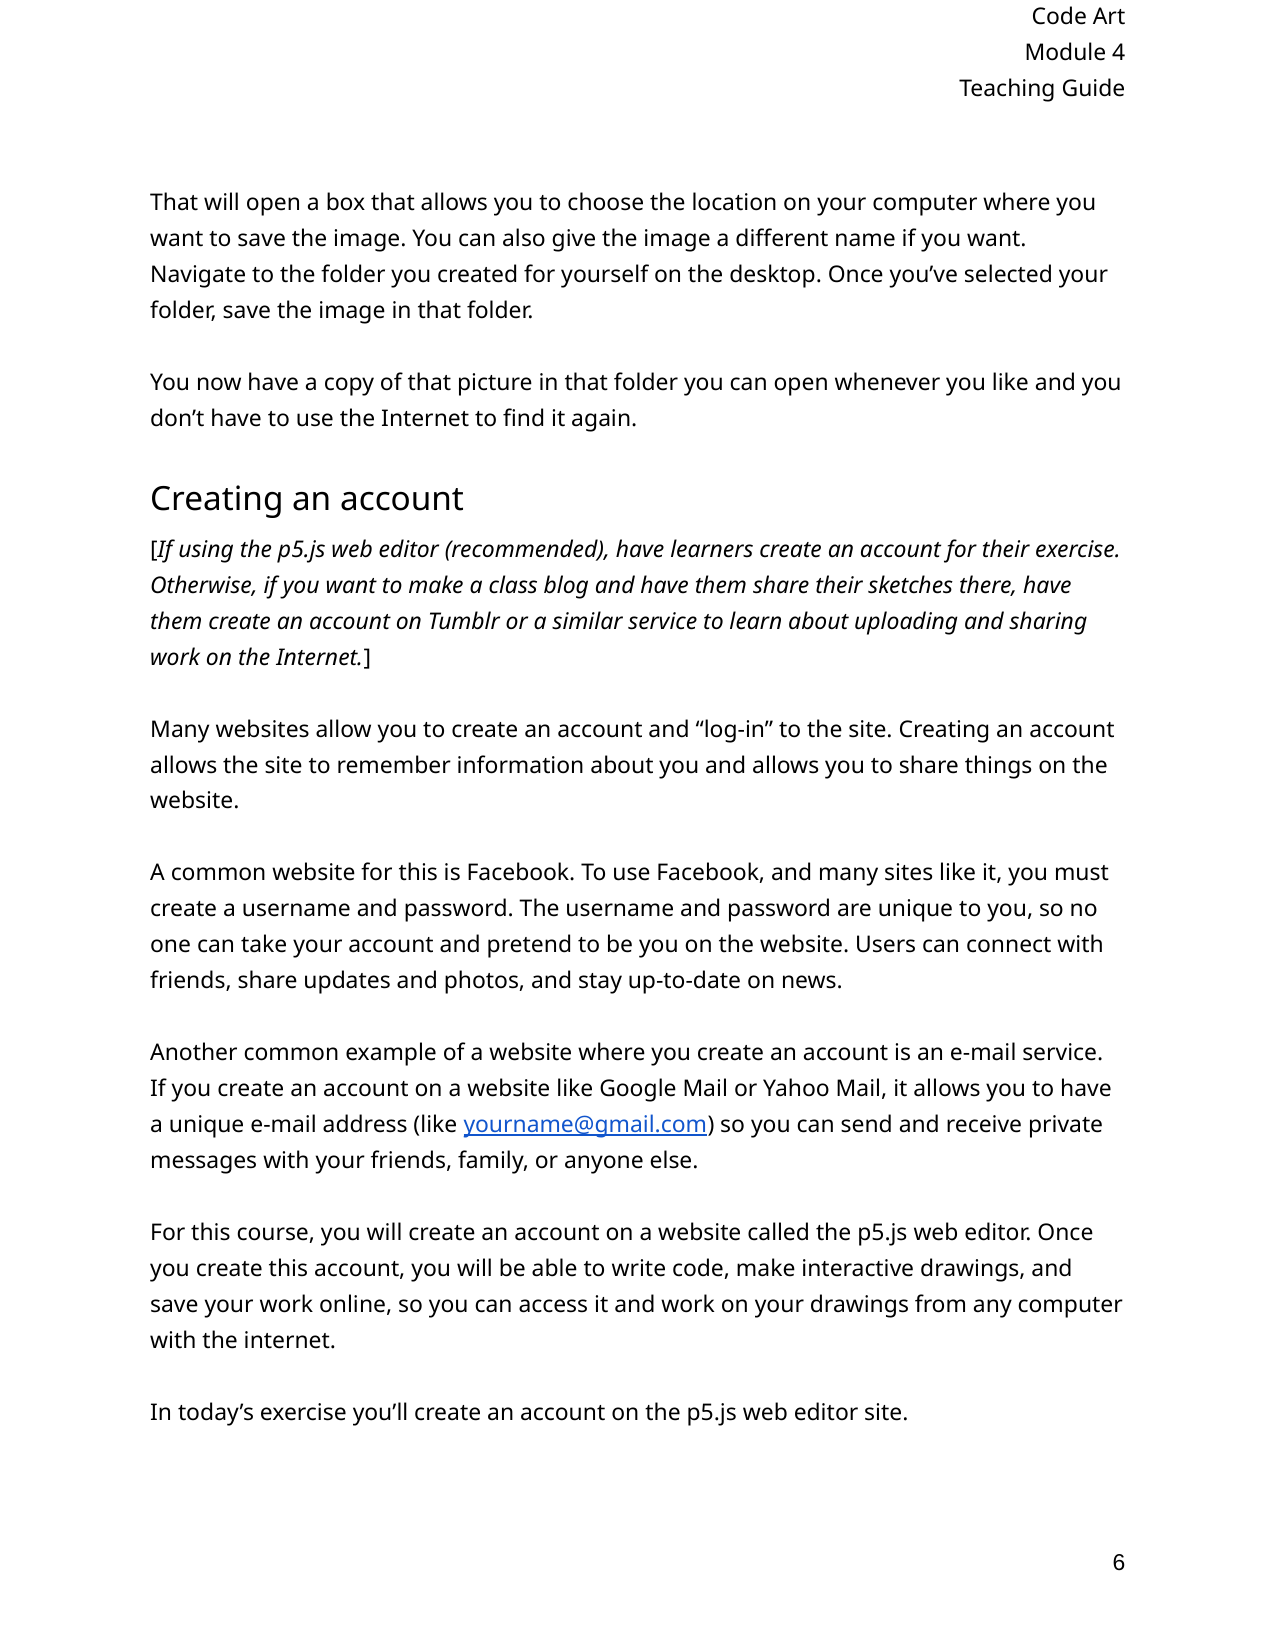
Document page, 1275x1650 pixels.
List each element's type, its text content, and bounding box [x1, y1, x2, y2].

text You now have a copy of that picture in that folder you can open whenever you like and you don’t have to use the Internet to find it again. [150, 366, 1125, 433]
text Another common example of a website where you create an account is an e-mail service. If you create an account on a website like Google Mail or Yahoo Mail, it allows you to have a unique e-mail address (like yourname@gmail.com) so you can send and receive private messages with your friends, family, or anyone else. [150, 1036, 1125, 1175]
text Many websites allow you to create an account and “log-in” to the site. Creating an account allows the site to remember information about you and allows you to share things on the website. [150, 713, 1125, 816]
text [If using the p5.js web editor (recommended), have learners create an account for their exercise. Otherwise, if you want to make a class blog and have them share their sketches there, have them create an account on Tumblr or a similar service to learn about uploading and sharing work on the Internet.] [150, 533, 1125, 672]
text A common website for this is Facebook. To use Facebook, and many sites like it, you must create a username and password. The username and password are unique to you, so no one can take your account and pretend to be you on the website. Users can connect with friends, share updates and photos, and stay up-to-date on news. [150, 856, 1125, 995]
subtitle Creating an account [150, 475, 1125, 520]
text In today’s exercise you’ll create an account on the p5.js web editor site. [150, 1395, 1125, 1427]
text For this course, you will create an account on a website called the p5.js web editor. Once you create this account, you will be able to write code, make interactive drawings, and save your work online, so you can access it and work on your drawings from any computer with the internet. [150, 1216, 1125, 1355]
text That will open a box that allows you to choose the location on your computer where you want to save the image. You can also give the image a different name if you want. Navigate to the folder you created for yourself on the desktop. Once you’ve selected your folder, save the image in that folder. [150, 186, 1125, 325]
